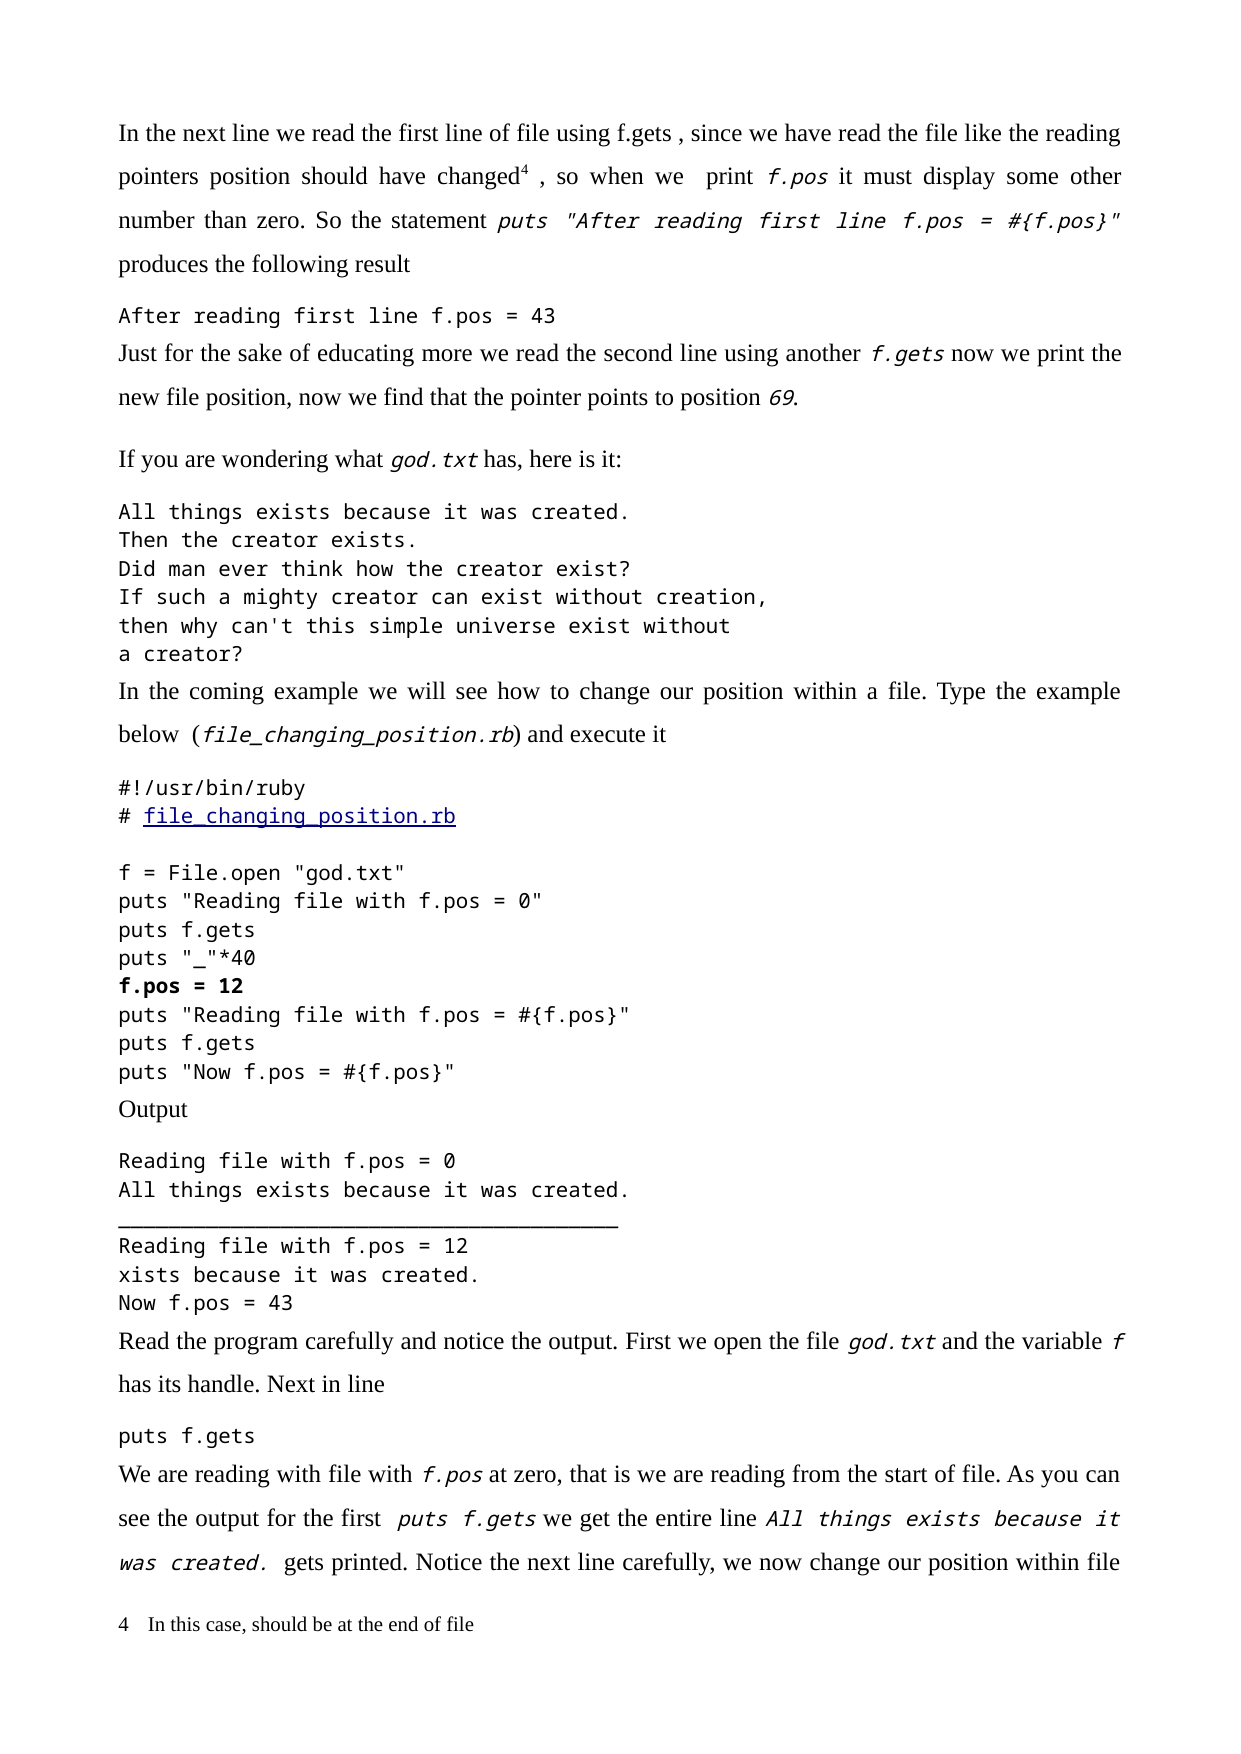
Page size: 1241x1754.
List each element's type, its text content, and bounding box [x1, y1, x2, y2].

text puts "Now f.pos = #{f.pos}" [118, 1057, 1122, 1085]
text Then the creator exists. [118, 525, 1122, 554]
text Reading file with f.pos = 0 [118, 1146, 1122, 1175]
text Output [118, 1094, 1122, 1123]
text puts f.gets [118, 915, 1122, 943]
text All things exists because it was created. [118, 497, 1122, 525]
text If such a mighty creator can exist without creation, [118, 582, 1122, 611]
text puts "_"*40 [118, 943, 1122, 972]
text a creator? [118, 639, 1122, 668]
text We are reading with file with f.pos at zero, that is we are reading from the start of file. As you can see the output for the first puts f.gets we get the entire line All things exists because it was created. gets printed. Notice the next line carefully, we now change our position within file [118, 1459, 1122, 1576]
text puts f.gets [118, 1028, 1122, 1057]
text After reading first line f.pos = 43 [118, 301, 1122, 329]
text In the coming example we will see how to change our position within a file. Type the example below (file_changing_position.rb) and execute it [118, 676, 1122, 749]
text f = File.open "god.txt" [118, 858, 1122, 886]
text puts "Reading file with f.pos = 0" [118, 886, 1122, 915]
text xists because it was created. [118, 1260, 1122, 1288]
text Read the program carefully and notice the output. First we open the file god.txt and the variable f has its handle. Next in line [118, 1326, 1122, 1398]
text Reading file with f.pos = 12 [118, 1232, 1122, 1260]
text All things exists because it was created. [118, 1175, 1122, 1203]
text puts f.gets [118, 1422, 1122, 1450]
text # file_changing_position.rb [118, 801, 1122, 829]
text Just for the sake of educating more we read the second line using another f.gets now we print the new file position, now we find that the pointer points to position 69. [118, 338, 1122, 412]
text f.pos = 12 [118, 972, 1122, 1000]
text then why can't this simple universe exist without [118, 611, 1122, 639]
text In the next line we read the first line of file using f.gets , since we have read the file like the reading pointers position should have changed , so when we print f.pos it must display some other number than zero. So the statement puts "After reading first line f.pos = #{f.pos}" produces the following result [118, 118, 1122, 278]
text Now f.pos = 43 [118, 1288, 1122, 1317]
text ________________________________________ [118, 1203, 1122, 1232]
text #!/usr/bin/ruby [118, 773, 1122, 801]
text If you are wondering what god.txt has, here is it: [118, 444, 1122, 473]
text In this case, should be at the end of file [118, 1612, 1122, 1636]
text puts "Reading file with f.pos = #{f.pos}" [118, 1000, 1122, 1028]
text Did man ever think how the creator exist? [118, 554, 1122, 582]
